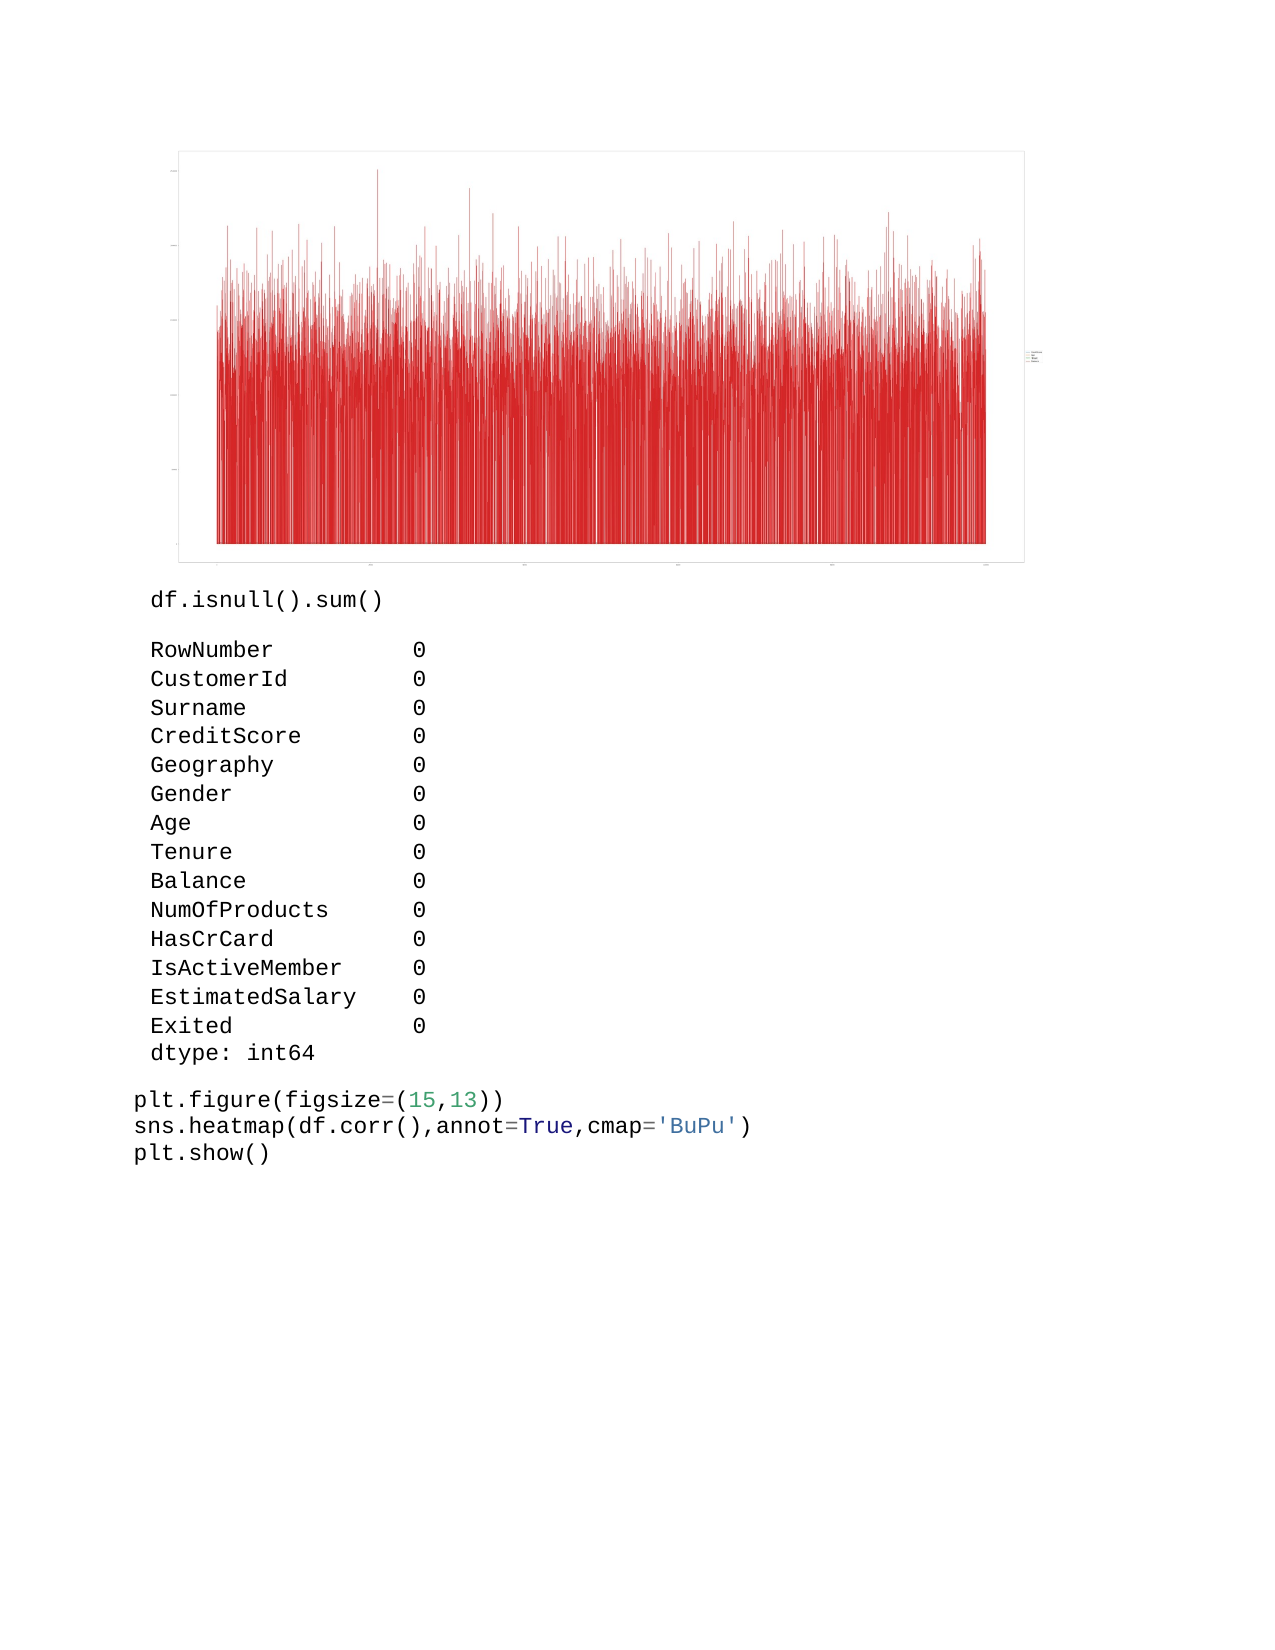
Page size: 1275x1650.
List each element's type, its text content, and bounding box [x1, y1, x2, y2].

text Geography 0 [150, 751, 1133, 780]
text HasCrCard 0 [150, 925, 1133, 953]
text df.isnull().sum() [150, 588, 1133, 614]
text Balance 0 [150, 867, 1133, 895]
text CreditScore 0 [150, 722, 1133, 751]
text IsActiveMember 0 [150, 954, 1133, 982]
text plt.figure(figsize=(15,13)) sns.heatmap(df.corr(),annot=True,cmap='BuPu') plt.show() [133, 1088, 882, 1167]
text Tenure 0 [150, 838, 1133, 866]
text Surname 0 [150, 694, 1133, 722]
text EstimatedSalary 0 [150, 983, 1133, 1011]
text dtype: int64 [150, 1041, 1133, 1067]
text Gender 0 [150, 780, 1133, 809]
text RowNumber 0 [150, 636, 1133, 664]
text NumOfProducts 0 [150, 896, 1133, 924]
text CustomerId 0 [150, 665, 1133, 693]
text Exited 0 [150, 1012, 1133, 1040]
text Age 0 [150, 809, 1133, 838]
